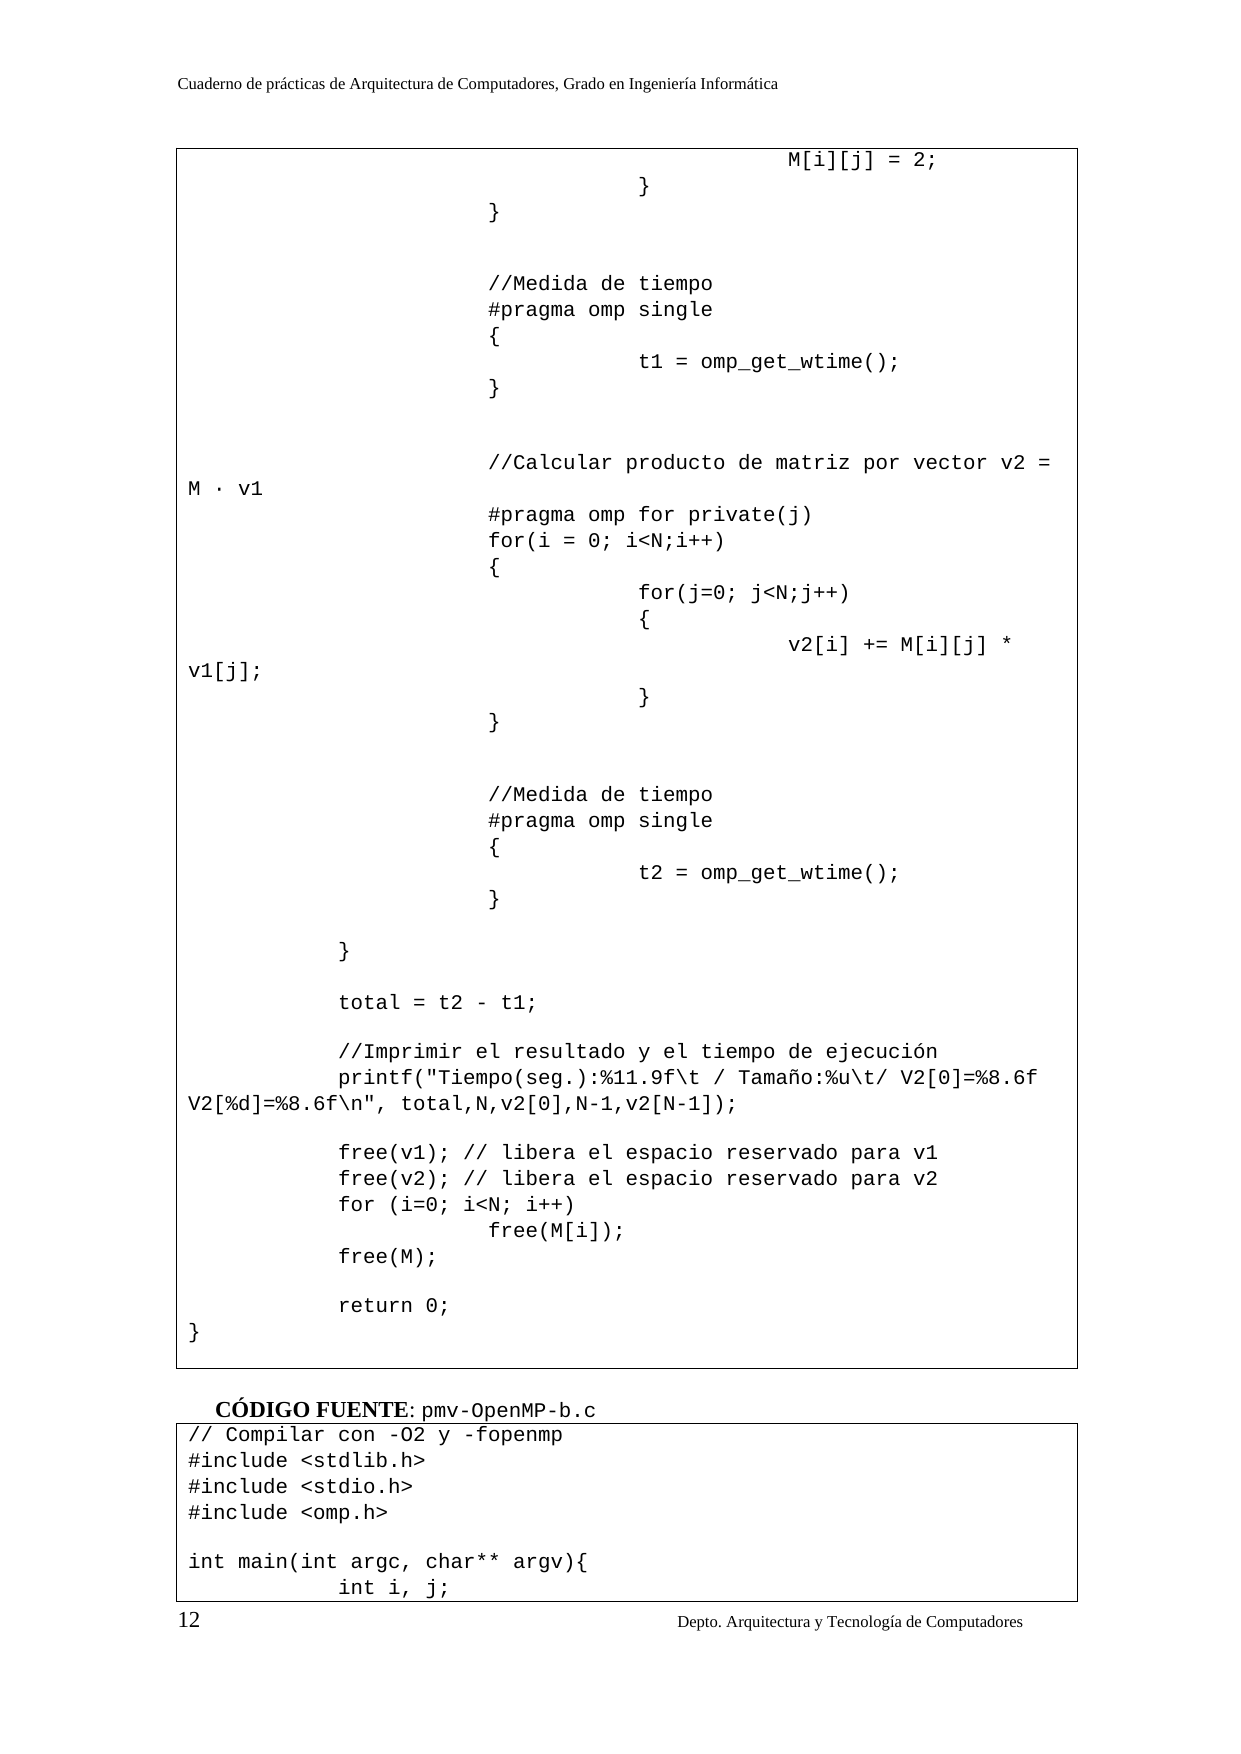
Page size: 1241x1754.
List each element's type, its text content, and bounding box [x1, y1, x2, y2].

table_header // Compilar con -O2 y -fopenmp #include <stdlib.h> #include <stdio.h> #include <omp.h> int main(int argc, char** argv){ int i, j; [177, 1424, 1077, 1601]
text CÓDIGO FUENTE: pmv-OpenMP-b.c [215, 1396, 1063, 1423]
table_header M[i][j] = 2; } } //Medida de tiempo #pragma omp single { t1 = omp_get_wtime(); } //Calcular producto de matriz por vector v2 = M · v1 #pragma omp for private(j) for(i = 0; i<N;i++) { for(j=0; j<N;j++) { v2[i] += M[i][j] * v1[j]; } } //Medida de tiempo #pragma omp single { t2 = omp_get_wtime(); } } total = t2 - t1; //Imprimir el resultado y el tiempo de ejecución printf("Tiempo(seg.):%11.9f\t / Tamaño:%u\t/ V2[0]=%8.6f V2[%d]=%8.6f\n", total,N,v2[0],N-1,v2[N-1]); free(v1); // libera el espacio reservado para v1 free(v2); // libera el espacio reservado para v2 for (i=0; i<N; i++) free(M[i]); free(M); return 0; } [177, 149, 1077, 1368]
